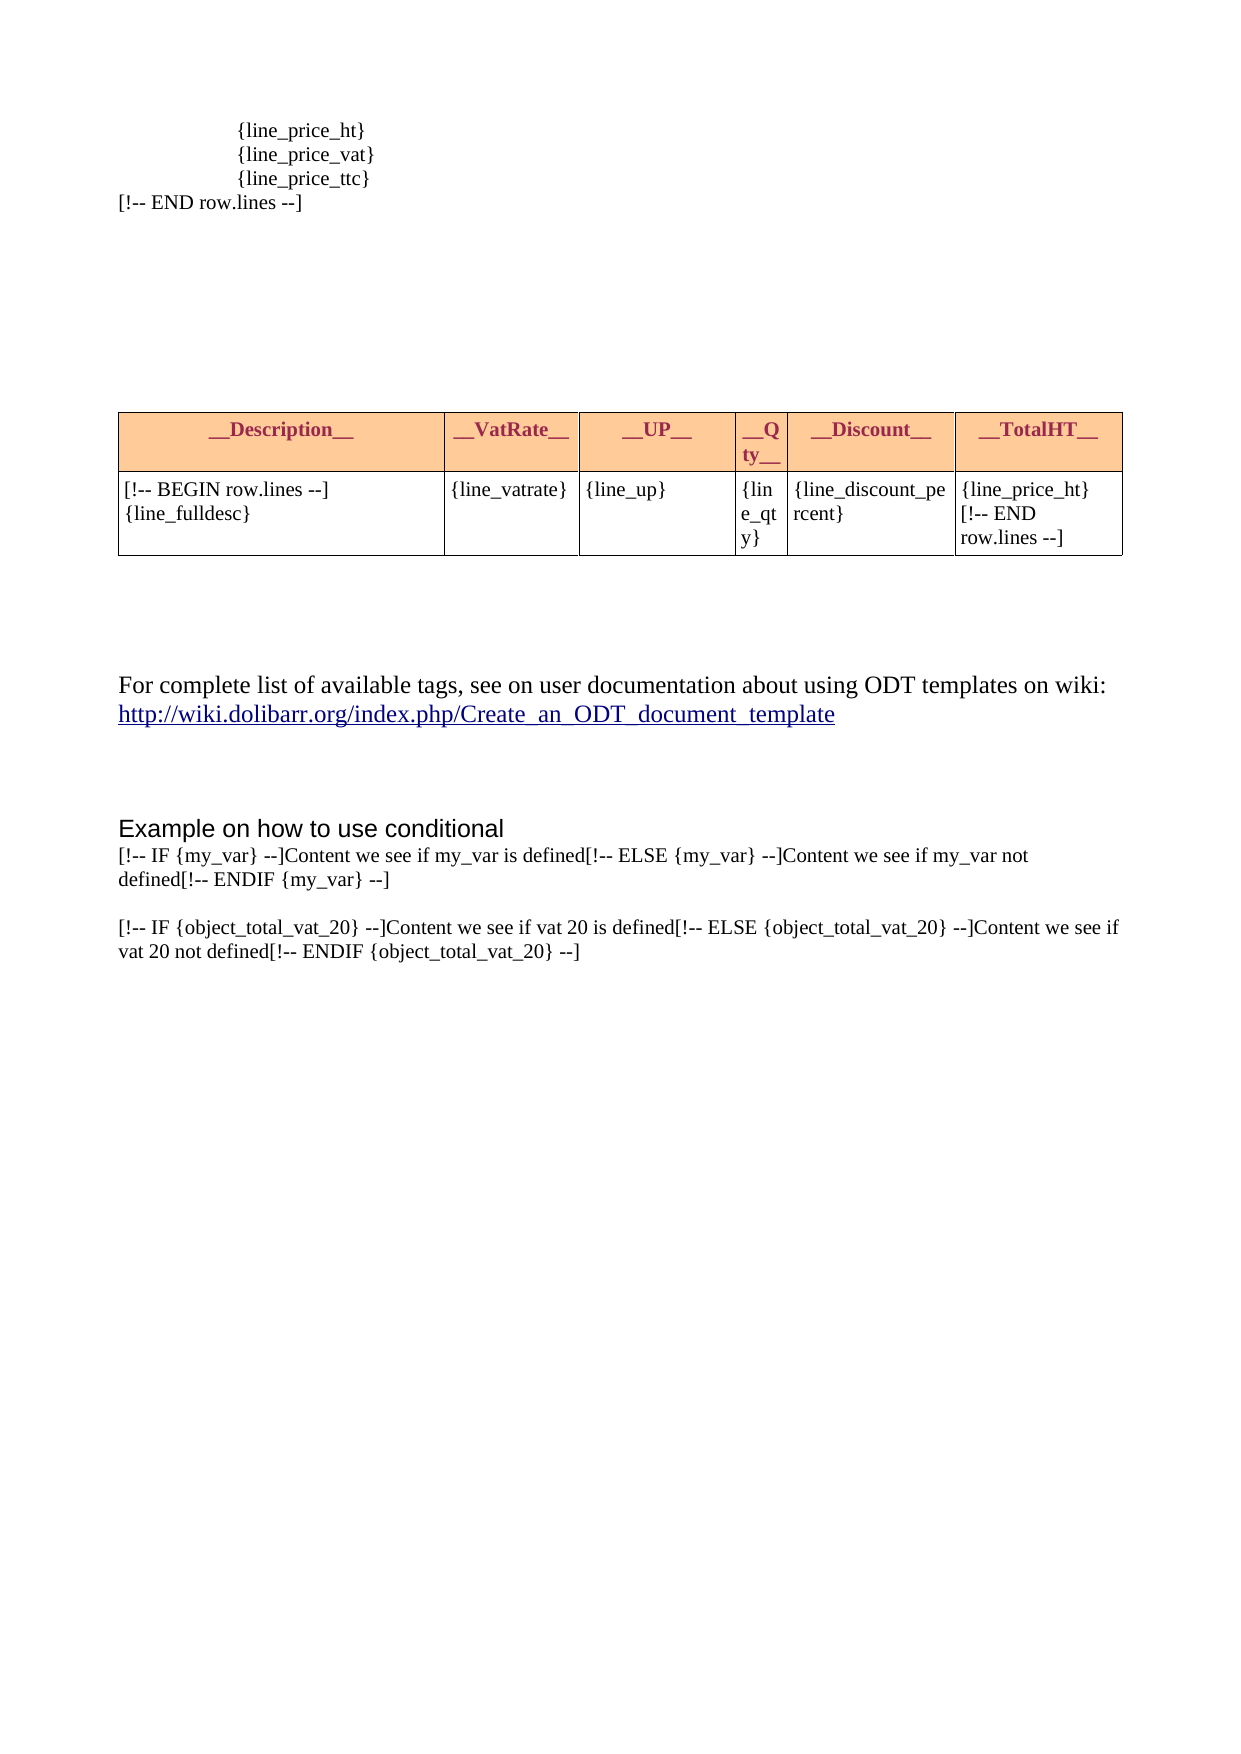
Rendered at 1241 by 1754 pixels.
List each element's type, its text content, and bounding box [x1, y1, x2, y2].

text {line_price_ttc} [118, 166, 1122, 190]
table_header __TotalHT__ [956, 413, 1122, 471]
table_header __Qty__ [736, 413, 787, 471]
text http://wiki.dolibarr.org/index.php/Create_an_ODT_document_template [118, 699, 1122, 728]
text [!-- END row.lines --] [118, 190, 1122, 214]
text {line_price_vat} [118, 142, 1122, 166]
table_cell {line_up} [580, 472, 735, 555]
table_cell {line_discount_percent} [788, 472, 954, 555]
table_cell [!-- BEGIN row.lines --]{line_fulldesc} [119, 472, 444, 555]
table_header __Discount__ [788, 413, 954, 471]
text [!-- IF {object_total_vat_20} --]Content we see if vat 20 is defined[!-- ELSE {object_total_vat_20} --]Content we see if vat 20 not defined[!-- ENDIF {object_total_vat_20} --] [118, 915, 1122, 963]
text {line_price_ht} [118, 118, 1122, 142]
table_header __UP__ [580, 413, 735, 471]
table_header __VatRate__ [445, 413, 578, 471]
text For complete list of available tags, see on user documentation about using ODT templates on wiki: [118, 670, 1122, 699]
table_cell {line_qty} [736, 472, 787, 555]
text [!-- IF {my_var} --]Content we see if my_var is defined[!-- ELSE {my_var} --]Content we see if my_var not defined[!-- ENDIF {my_var} --] [118, 843, 1122, 891]
table_cell {line_price_ht} [!-- END row.lines --] [956, 472, 1122, 555]
table_header __Description__ [119, 413, 444, 471]
table_cell {line_vatrate} [445, 472, 578, 555]
text Example on how to use conditional [118, 814, 1122, 843]
